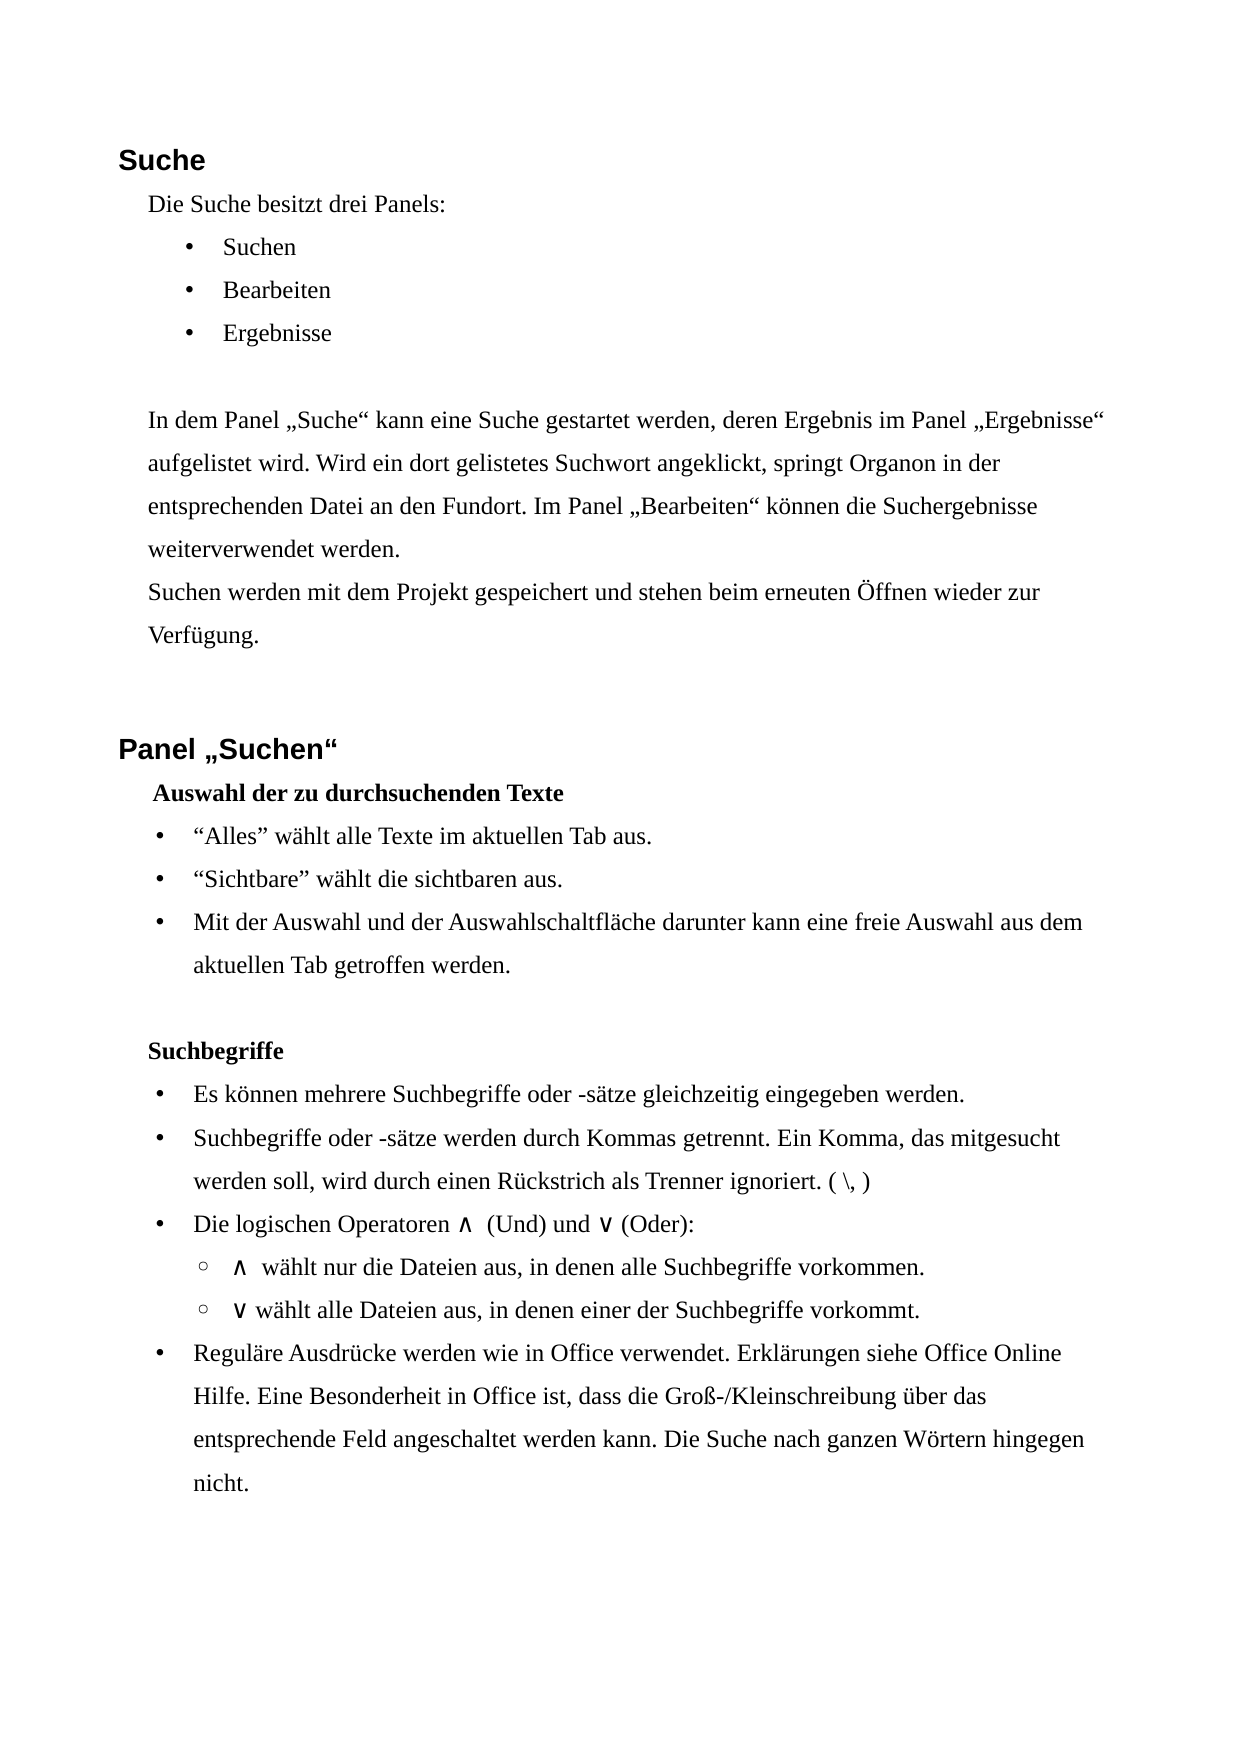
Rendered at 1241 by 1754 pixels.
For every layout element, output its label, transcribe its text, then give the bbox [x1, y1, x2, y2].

subtitle Suche [118, 143, 1122, 177]
list Es können mehrere Suchbegriffe oder -sätze gleichzeitig eingegeben werden. [156, 1079, 1122, 1108]
list Suchen [185, 232, 1122, 261]
list ∧ wählt nur die Dateien aus, in denen alle Suchbegriffe vorkommen. [193, 1252, 1122, 1281]
subtitle Panel „Suchen“ [118, 732, 1122, 765]
list Bearbeiten [185, 275, 1122, 304]
list Ergebnisse [185, 318, 1122, 347]
list “Alles” wählt alle Texte im aktuellen Tab aus. [156, 821, 1122, 849]
list Suchbegriffe oder -sätze werden durch Kommas getrennt. Ein Komma, das mitgesucht werden soll, wird durch einen Rückstrich als Trenner ignoriert. ( \, ) [156, 1123, 1122, 1194]
text Suchen werden mit dem Projekt gespeichert und stehen beim erneuten Öffnen wieder zur Verfügung. [148, 577, 1122, 649]
text In dem Panel „Suche“ kann eine Suche gestartet werden, deren Ergebnis im Panel „Ergebnisse“ aufgelistet wird. Wird ein dort gelistetes Suchwort angeklickt, springt Organon in der entsprechenden Datei an den Fundort. Im Panel „Bearbeiten“ können die Suchergebnisse weiterverwendet werden. [148, 405, 1122, 563]
list Die logischen Operatoren ∧ (Und) und ∨ (Oder): [156, 1209, 1122, 1238]
list ∨ wählt alle Dateien aus, in denen einer der Suchbegriffe vorkommt. [193, 1295, 1122, 1324]
list Reguläre Ausdrücke werden wie in Office verwendet. Erklärungen siehe Office Online Hilfe. Eine Besonderheit in Office ist, dass die Groß-/Kleinschreibung über das entsprechende Feld angeschaltet werden kann. Die Suche nach ganzen Wörtern hingegen nicht. [156, 1338, 1122, 1496]
text Die Suche besitzt drei Panels: [148, 189, 1122, 218]
text Suchbegriffe [148, 1036, 1122, 1065]
list “Sichtbare” wählt die sichtbaren aus. [156, 864, 1122, 893]
text Auswahl der zu durchsuchenden Texte [148, 778, 1122, 806]
list Mit der Auswahl und der Auswahlschaltfläche darunter kann eine freie Auswahl aus dem aktuellen Tab getroffen werden. [156, 907, 1122, 979]
